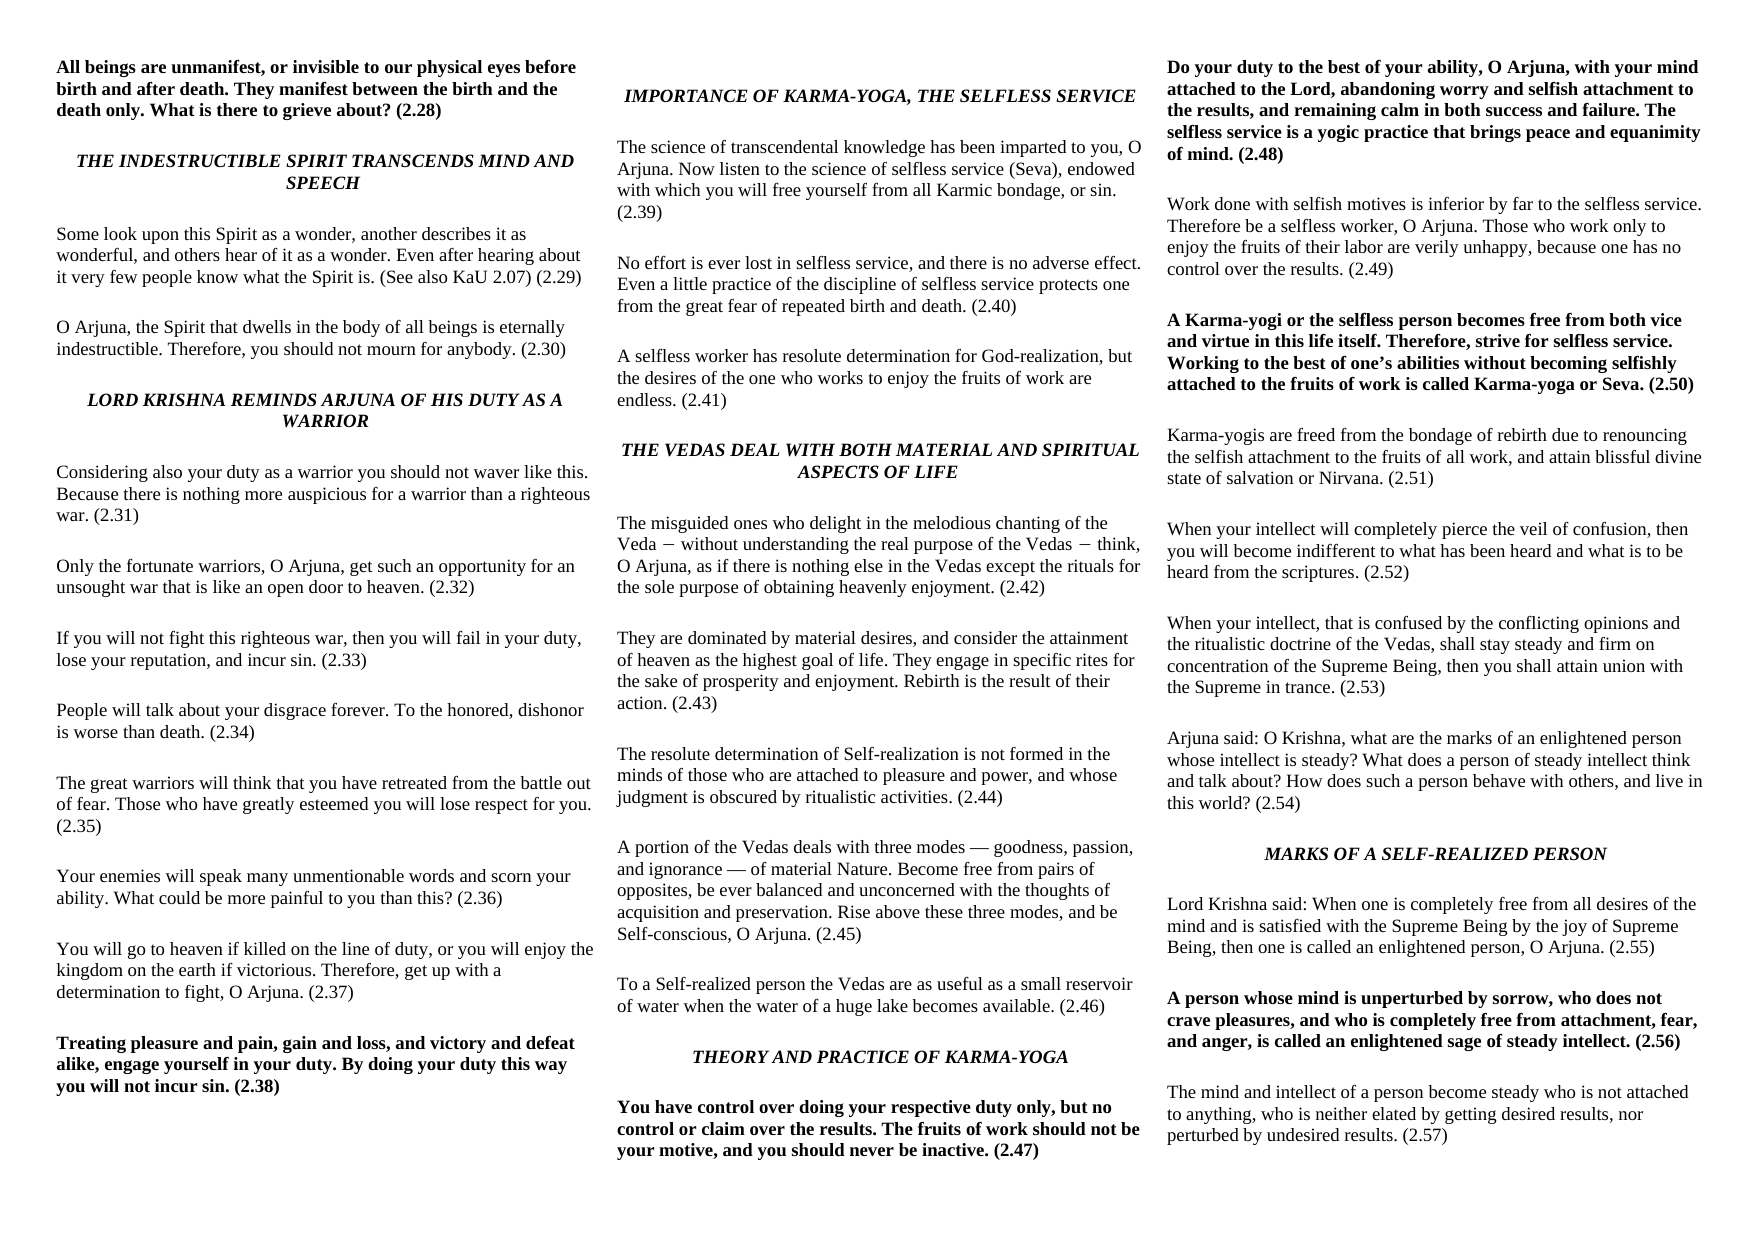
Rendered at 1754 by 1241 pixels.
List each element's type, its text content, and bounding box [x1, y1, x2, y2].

text You will go to heaven if killed on the line of duty, or you will enjoy the kingdom on the earth if victorious. Therefore, get up with a determination to fight, O Arjuna. (2.37) [56, 938, 596, 1002]
text The resolute determination of Self-realization is not formed in the minds of those who are attached to pleasure and power, and whose judgment is obscured by ritualistic activities. (2.44) [617, 742, 1146, 807]
text Treating pleasure and pain, gain and loss, and victory and defeat alike, engage yourself in your duty. By doing your duty this way you will not incur sin. (2.38) [56, 1032, 596, 1096]
text All beings are unmanifest, or invisible to our physical eyes before birth and after death. They manifest between the birth and the death only. What is there to grieve about? (2.28) [56, 56, 596, 121]
text When your intellect, that is confused by the conflicting opinions and the ritualistic doctrine of the Vedas, shall stay steady and firm on concentration of the Supreme Being, then you shall attain union with the Supreme in trance. (2.53) [1167, 612, 1706, 698]
text A selfless worker has resolute determination for God-realization, but the desires of the one who works to enjoy the fruits of work are endless. (2.41) [617, 345, 1146, 410]
text When your intellect will completely pierce the veil of confusion, then you will become indifferent to what has been heard and what is to be heard from the scriptures. (2.52) [1167, 518, 1706, 583]
text Karma-yogis are freed from the bondage of rebirth due to renouncing the selfish attachment to the fruits of all work, and attain blissful divine state of salvation or Nirvana. (2.51) [1167, 424, 1706, 489]
text THE VEDAS DEAL WITH BOTH MATERIAL AND SPIRITUAL ASPECTS OF LIFE [617, 439, 1146, 482]
text A Karma-yogi or the selfless person becomes free from both vice and virtue in this life itself. Therefore, strive for selfless service. Working to the best of one’s abilities without becoming selfishly attached to the fruits of work is called Karma-yoga or Seva. (2.50) [1167, 309, 1706, 395]
text Considering also your duty as a warrior you should not waver like this. Because there is nothing more auspicious for a warrior than a righteous war. (2.31) [56, 461, 596, 526]
text A person whose mind is unperturbed by sorrow, who does not crave pleasures, and who is completely free from attachment, fear, and anger, is called an enlightened sage of steady intellect. (2.56) [1167, 987, 1706, 1052]
text The great warriors will think that you have retreated from the battle out of fear. Those who have greatly esteemed you will lose respect for you. (2.35) [56, 772, 596, 836]
text LORD KRISHNA REMINDS ARJUNA OF HIS DUTY AS A WARRIOR [56, 388, 596, 432]
text You have control over doing your respective duty only, but no control or claim over the results. The fruits of work should not be your motive, and you should never be inactive. (2.47) [617, 1096, 1146, 1161]
text Some look upon this Spirit as a wonder, another describes it as wonderful, and others hear of it as a wonder. Even after hearing about it very few people know what the Spirit is. (See also KaU 2.07) (2.29) [56, 222, 596, 287]
text To a Self-realized person the Vedas are as useful as a small reservoir of water when the water of a huge lake becomes available. (2.46) [617, 973, 1146, 1016]
text MARKS OF A SELF-REALIZED PERSON [1167, 843, 1706, 864]
text A portion of the Vedas deals with three modes — goodness, passion, and ignorance — of material Nature. Become free from pairs of opposites, be ever balanced and unconcerned with the thoughts of acquisition and preservation. Rise above these three modes, and be Self-conscious, O Arjuna. (2.45) [617, 836, 1146, 944]
text People will talk about your disgrace forever. To the honored, dishonor is worse than death. (2.34) [56, 699, 596, 742]
text The mind and intellect of a person become steady who is not attached to anything, who is neither elated by getting desired results, nor perturbed by undesired results. (2.57) [1167, 1081, 1706, 1146]
text Arjuna said: O Krishna, what are the marks of an enlightened person whose intellect is steady? What does a person of steady intellect think and talk about? How does such a person behave with others, and live in this world? (2.54) [1167, 727, 1706, 813]
text Work done with selfish motives is inferior by far to the selfless service. Therefore be a selfless worker, O Arjuna. Those who work only to enjoy the fruits of their labor are verily unhappy, because one has no control over the results. (2.49) [1167, 193, 1706, 279]
text IMPORTANCE OF KARMA-YOGA, THE SELFLESS SERVICE [617, 85, 1146, 107]
text The science of transcendental knowledge has been imparted to you, O Arjuna. Now listen to the science of selfless service (Seva), endowed with which you will free yourself from all Karmic bondage, or sin. (2.39) [617, 136, 1146, 222]
text O Arjuna, the Spirit that dwells in the body of all beings is eternally indestructible. Therefore, you should not mourn for anybody. (2.30) [56, 316, 596, 359]
text The misguided ones who delight in the melodious chanting of the Veda  without understanding the real purpose of the Vedas  think, O Arjuna, as if there is nothing else in the Vedas except the rituals for the sole purpose of obtaining heavenly enjoyment. (2.42) [617, 512, 1146, 598]
text No effort is ever lost in selfless service, and there is no adverse effect. Even a little practice of the discipline of selfless service protects one from the great fear of repeated birth and death. (2.40) [617, 252, 1146, 316]
text Only the fortunate warriors, O Arjuna, get such an opportunity for an unsought war that is like an open door to heaven. (2.32) [56, 555, 596, 598]
text If you will not fight this righteous war, then you will fail in your duty, lose your reputation, and incur sin. (2.33) [56, 627, 596, 670]
text THEORY AND PRACTICE OF KARMA-YOGA [617, 1046, 1146, 1067]
text Lord Krishna said: When one is completely free from all desires of the mind and is satisfied with the Supreme Being by the joy of Supreme Being, then one is called an enlightened person, O Arjuna. (2.55) [1167, 893, 1706, 958]
text Your enemies will speak many unmentionable words and scorn your ability. What could be more painful to you than this? (2.36) [56, 865, 596, 908]
text Do your duty to the best of your ability, O Arjuna, with your mind attached to the Lord, abandoning worry and selfish attachment to the results, and remaining calm in both success and failure. The selfless service is a yogic practice that brings peace and equanimity of mind. (2.48) [1167, 56, 1706, 164]
text They are dominated by material desires, and consider the attainment of heaven as the highest goal of life. They engage in specific rites for the sake of prosperity and enjoyment. Rebirth is the result of their action. (2.43) [617, 627, 1146, 713]
text THE INDESTRUCTIBLE SPIRIT TRANSCENDS MIND AND SPEECH [56, 150, 596, 193]
